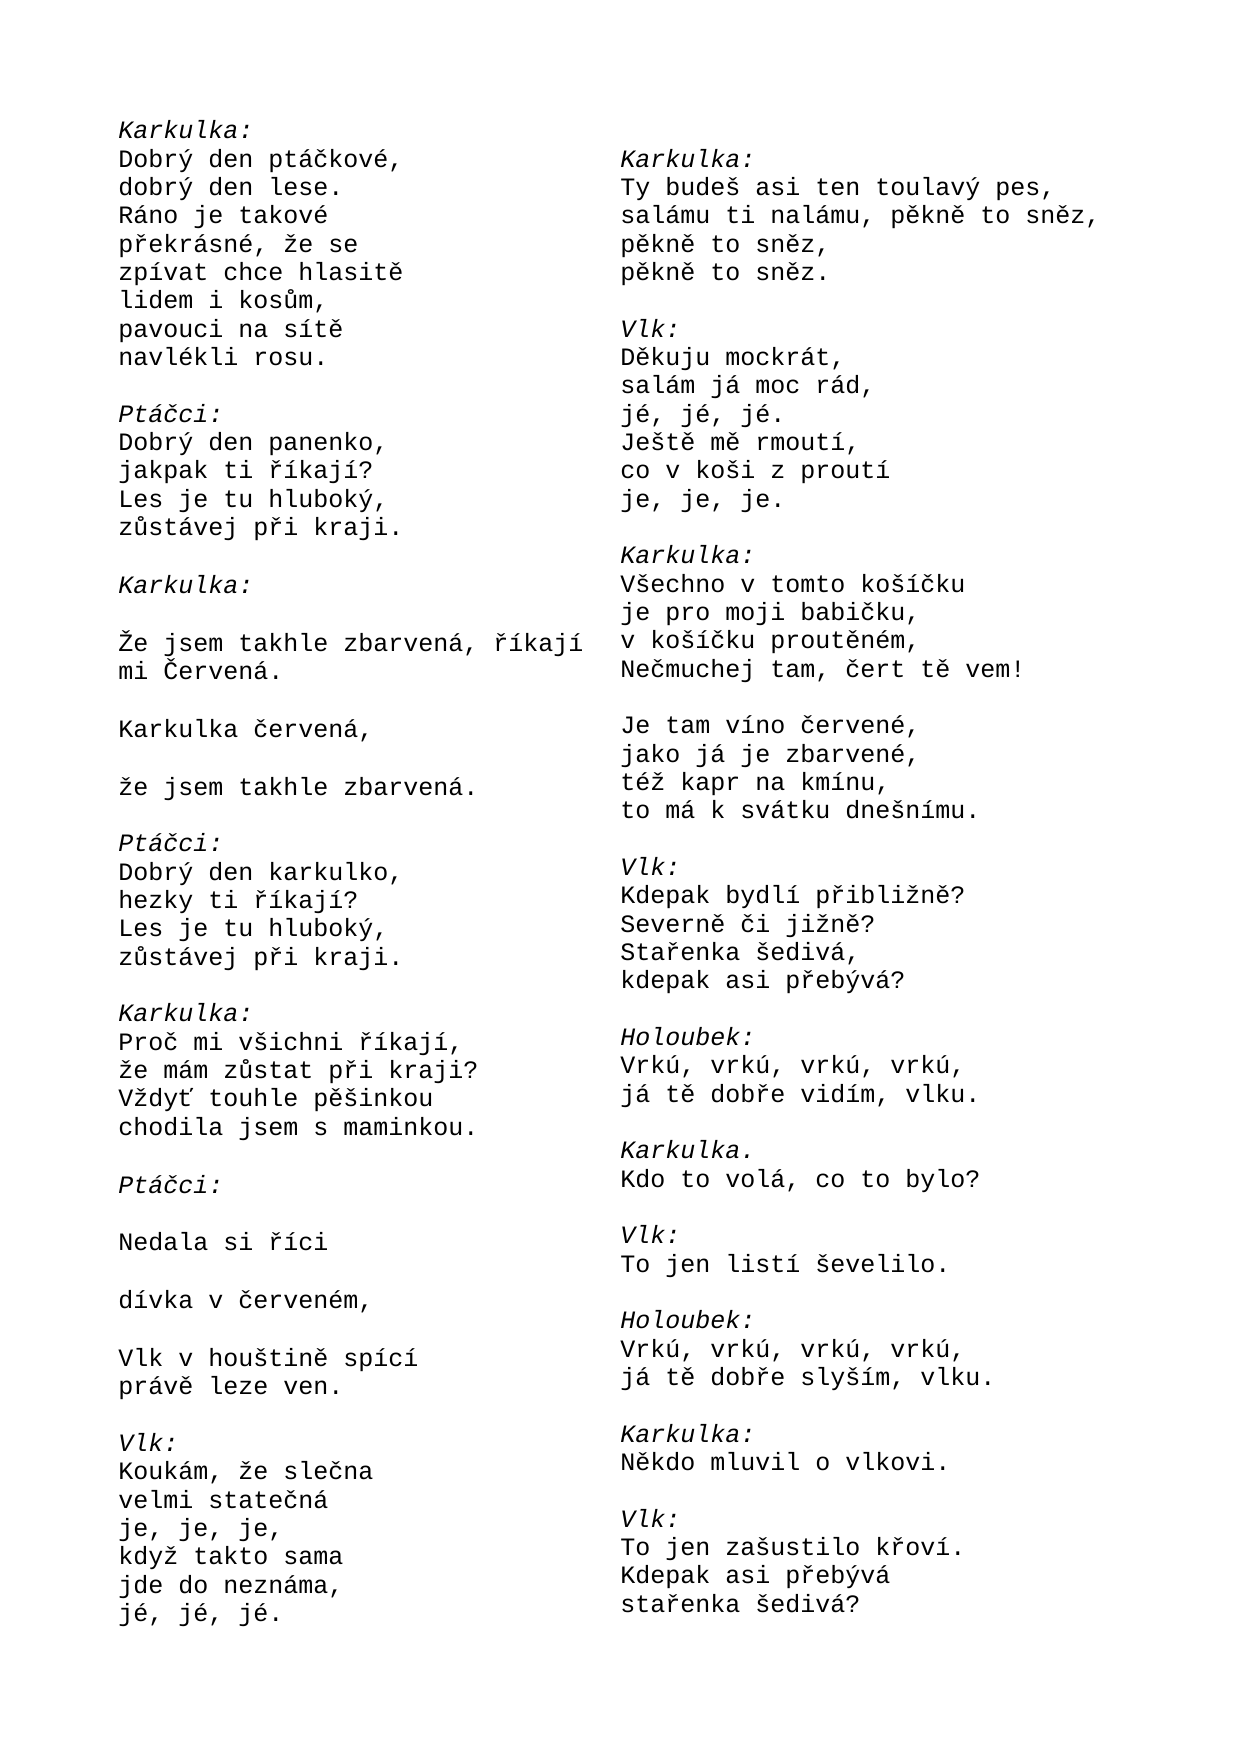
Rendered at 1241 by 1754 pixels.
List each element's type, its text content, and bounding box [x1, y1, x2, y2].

text já tě dobře slyším, vlku. [620, 1365, 1122, 1393]
text zůstávej při kraji. [118, 944, 620, 973]
text Kdepak asi přebývá [620, 1563, 1122, 1591]
text Proč mi všichni říkají, [118, 1029, 620, 1058]
text Všechno v tomto košíčku [620, 571, 1122, 600]
text velmi statečná [118, 1487, 620, 1516]
text že jsem takhle zbarvená. [118, 774, 620, 803]
text Karkulka: [118, 573, 620, 601]
text Severně či jižně? [620, 911, 1122, 940]
text Děkuju mockrát, [620, 345, 1122, 373]
text Stařenka šedivá, [620, 940, 1122, 968]
text Ráno je takové [118, 203, 620, 231]
text Vlk v houštině spící [118, 1346, 620, 1374]
text Karkulka červená, [118, 717, 620, 745]
text Ptáčci: [118, 401, 620, 430]
text v košíčku proutěném, [620, 628, 1122, 656]
text překrásné, že se [118, 231, 620, 260]
text jé, jé, jé. [620, 401, 1122, 430]
text Vždyť touhle pěšinkou [118, 1086, 620, 1114]
text to má k svátku dnešnímu. [620, 798, 1122, 826]
text Vlk: [620, 855, 1122, 883]
text Nečmuchej tam, čert tě vem! [620, 656, 1122, 685]
text navlékli rosu. [118, 345, 620, 373]
text pěkně to sněz, [620, 231, 1122, 260]
text Dobrý den ptáčkové, [118, 146, 620, 175]
text právě leze ven. [118, 1374, 620, 1402]
text dobrý den lese. [118, 175, 620, 203]
text je, je, je. [620, 486, 1122, 515]
text Ptáčci: [118, 1172, 620, 1201]
text dívka v červeném, [118, 1288, 620, 1316]
text Karkulka. [620, 1138, 1122, 1166]
text Holoubek: [620, 1025, 1122, 1053]
text Vlk: [620, 316, 1122, 345]
text Koukám, že slečna [118, 1459, 620, 1487]
text Vlk: [118, 1431, 620, 1459]
text Holoubek: [620, 1308, 1122, 1336]
text To jen zašustilo křoví. [620, 1535, 1122, 1563]
text zpívat chce hlasitě [118, 260, 620, 288]
text kdepak asi přebývá? [620, 968, 1122, 996]
text Dobrý den panenko, [118, 430, 620, 458]
text Vlk: [620, 1506, 1122, 1535]
text Kdepak bydlí přibližně? [620, 883, 1122, 911]
text Les je tu hluboký, [118, 486, 620, 515]
text Karkulka: [118, 1001, 620, 1029]
text je pro moji babičku, [620, 600, 1122, 628]
text též kapr na kmínu, [620, 770, 1122, 798]
text že mám zůstat při kraji? [118, 1058, 620, 1086]
text když takto sama [118, 1544, 620, 1572]
text Vrkú, vrkú, vrkú, vrkú, [620, 1336, 1122, 1365]
text To jen listí ševelilo. [620, 1251, 1122, 1280]
text Vlk: [620, 1223, 1122, 1251]
text Les je tu hluboký, [118, 916, 620, 944]
text salámu ti nalámu, pěkně to sněz, [620, 203, 1122, 231]
text hezky ti říkají? [118, 888, 620, 916]
text Že jsem takhle zbarvená, říkají mi Červená. [118, 630, 620, 687]
text zůstávej při kraji. [118, 515, 620, 543]
text jé, jé, jé. [118, 1601, 620, 1629]
text Je tam víno červené, [620, 713, 1122, 741]
text Nedala si říci [118, 1230, 620, 1258]
text salám já moc rád, [620, 373, 1122, 401]
text Ještě mě rmoutí, [620, 430, 1122, 458]
text co v koši z proutí [620, 458, 1122, 486]
text Karkulka: [620, 146, 1122, 175]
text pavouci na sítě [118, 316, 620, 345]
text Kdo to volá, co to bylo? [620, 1166, 1122, 1195]
text já tě dobře vidím, vlku. [620, 1081, 1122, 1110]
text Karkulka: [620, 1421, 1122, 1450]
text Karkulka: [620, 543, 1122, 571]
text jakpak ti říkají? [118, 458, 620, 486]
text Někdo mluvil o vlkovi. [620, 1450, 1122, 1478]
text Ty budeš asi ten toulavý pes, [620, 175, 1122, 203]
text jako já je zbarvené, [620, 741, 1122, 770]
text stařenka šedivá? [620, 1591, 1122, 1620]
text je, je, je, [118, 1516, 620, 1544]
text Ptáčci: [118, 831, 620, 859]
text jde do neznáma, [118, 1572, 620, 1601]
text Dobrý den karkulko, [118, 859, 620, 888]
text chodila jsem s maminkou. [118, 1114, 620, 1143]
text pěkně to sněz. [620, 260, 1122, 288]
text Karkulka: [118, 118, 620, 146]
text Vrkú, vrkú, vrkú, vrkú, [620, 1053, 1122, 1081]
text lidem i kosům, [118, 288, 620, 316]
